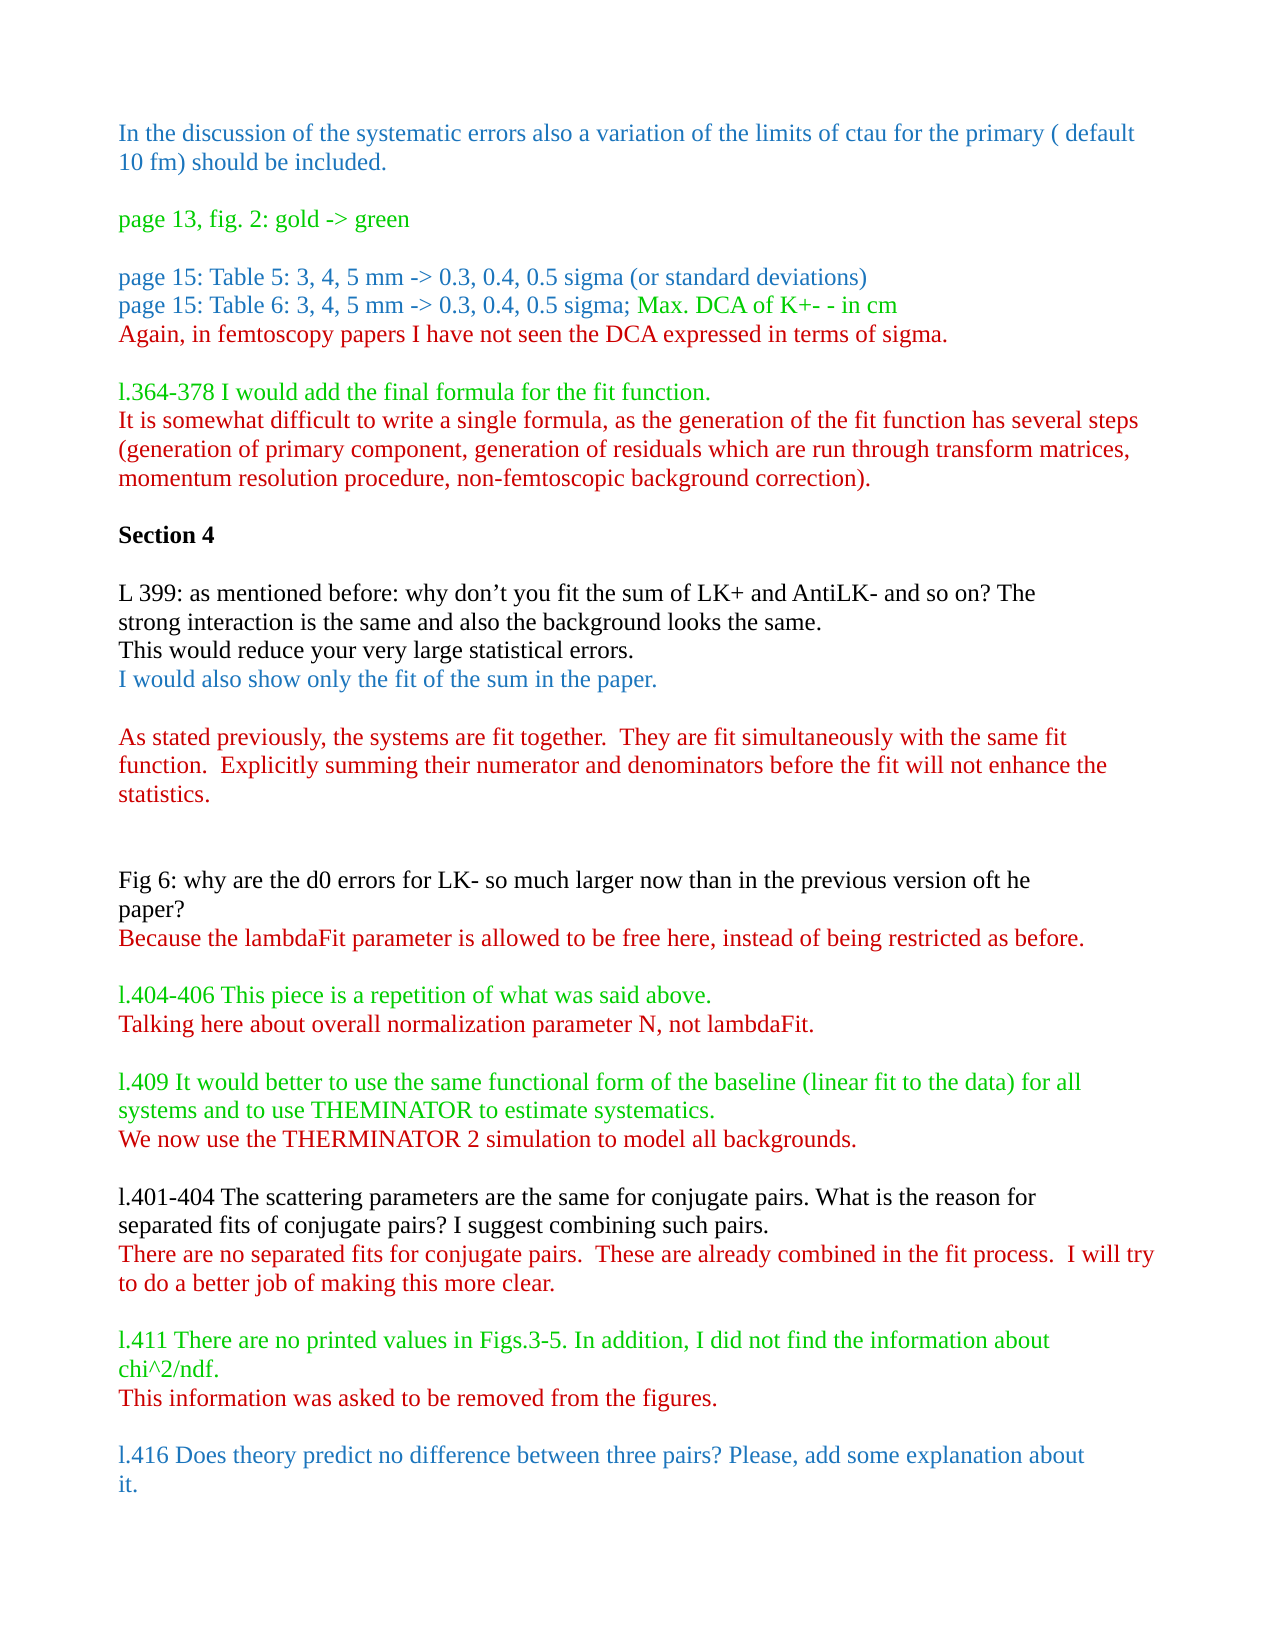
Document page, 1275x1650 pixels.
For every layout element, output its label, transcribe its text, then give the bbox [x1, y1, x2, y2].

text It is somewhat difficult to write a single formula, as the generation of the fit function has several steps (generation of primary component, generation of residuals which are run through transform matrices, momentum resolution procedure, non-femtoscopic background correction). [118, 406, 1157, 492]
text l.411 There are no printed values in Figs.3-5. In addition, I did not find the information about [118, 1326, 1157, 1354]
text Fig 6: why are the d0 errors for LK- so much larger now than in the previous version oft he [118, 866, 1157, 894]
text This would reduce your very large statistical errors. [118, 636, 1157, 664]
text We now use the THERMINATOR 2 simulation to model all backgrounds. [118, 1124, 1157, 1153]
text 10 fm) should be included. [118, 147, 1157, 176]
text chi^2/ndf. [118, 1354, 1157, 1383]
text l.404-406 This piece is a repetition of what was said above. [118, 981, 1157, 1009]
text This information was asked to be removed from the figures. [118, 1383, 1157, 1412]
text page 15: Table 5: 3, 4, 5 mm -> 0.3, 0.4, 0.5 sigma (or standard deviations) [118, 262, 1157, 291]
text l.401-404 The scattering parameters are the same for conjugate pairs. What is the reason for [118, 1182, 1157, 1211]
text Again, in femtoscopy papers I have not seen the DCA expressed in terms of sigma. [118, 319, 1157, 348]
text it. [118, 1469, 1157, 1498]
text paper? [118, 894, 1157, 923]
text l.416 Does theory predict no difference between three pairs? Please, add some explanation about [118, 1441, 1157, 1469]
text page 15: Table 6: 3, 4, 5 mm -> 0.3, 0.4, 0.5 sigma; Max. DCA of K+- - in cm [118, 291, 1157, 319]
text strong interaction is the same and also the background looks the same. [118, 607, 1157, 636]
text separated fits of conjugate pairs? I suggest combining such pairs. [118, 1211, 1157, 1239]
text As stated previously, the systems are fit together. They are fit simultaneously with the same fit function. Explicitly summing their numerator and denominators before the fit will not enhance the statistics. [118, 722, 1157, 808]
text page 13, fig. 2: gold -> green [118, 204, 1157, 233]
text Section 4 [118, 521, 1157, 549]
text I would also show only the fit of the sum in the paper. [118, 664, 1157, 693]
text There are no separated fits for conjugate pairs. These are already combined in the fit process. I will try to do a better job of making this more clear. [118, 1239, 1157, 1297]
text Talking here about overall normalization parameter N, not lambdaFit. [118, 1009, 1157, 1038]
text systems and to use THEMINATOR to estimate systematics. [118, 1096, 1157, 1124]
text L 399: as mentioned before: why don’t you fit the sum of LK+ and AntiLK- and so on? The [118, 578, 1157, 607]
text In the discussion of the systematic errors also a variation of the limits of ctau for the primary ( default [118, 118, 1157, 147]
text l.409 It would better to use the same functional form of the baseline (linear fit to the data) for all [118, 1067, 1157, 1096]
text l.364-378 I would add the final formula for the fit function. [118, 377, 1157, 406]
text Because the lambdaFit parameter is allowed to be free here, instead of being restricted as before. [118, 923, 1157, 952]
